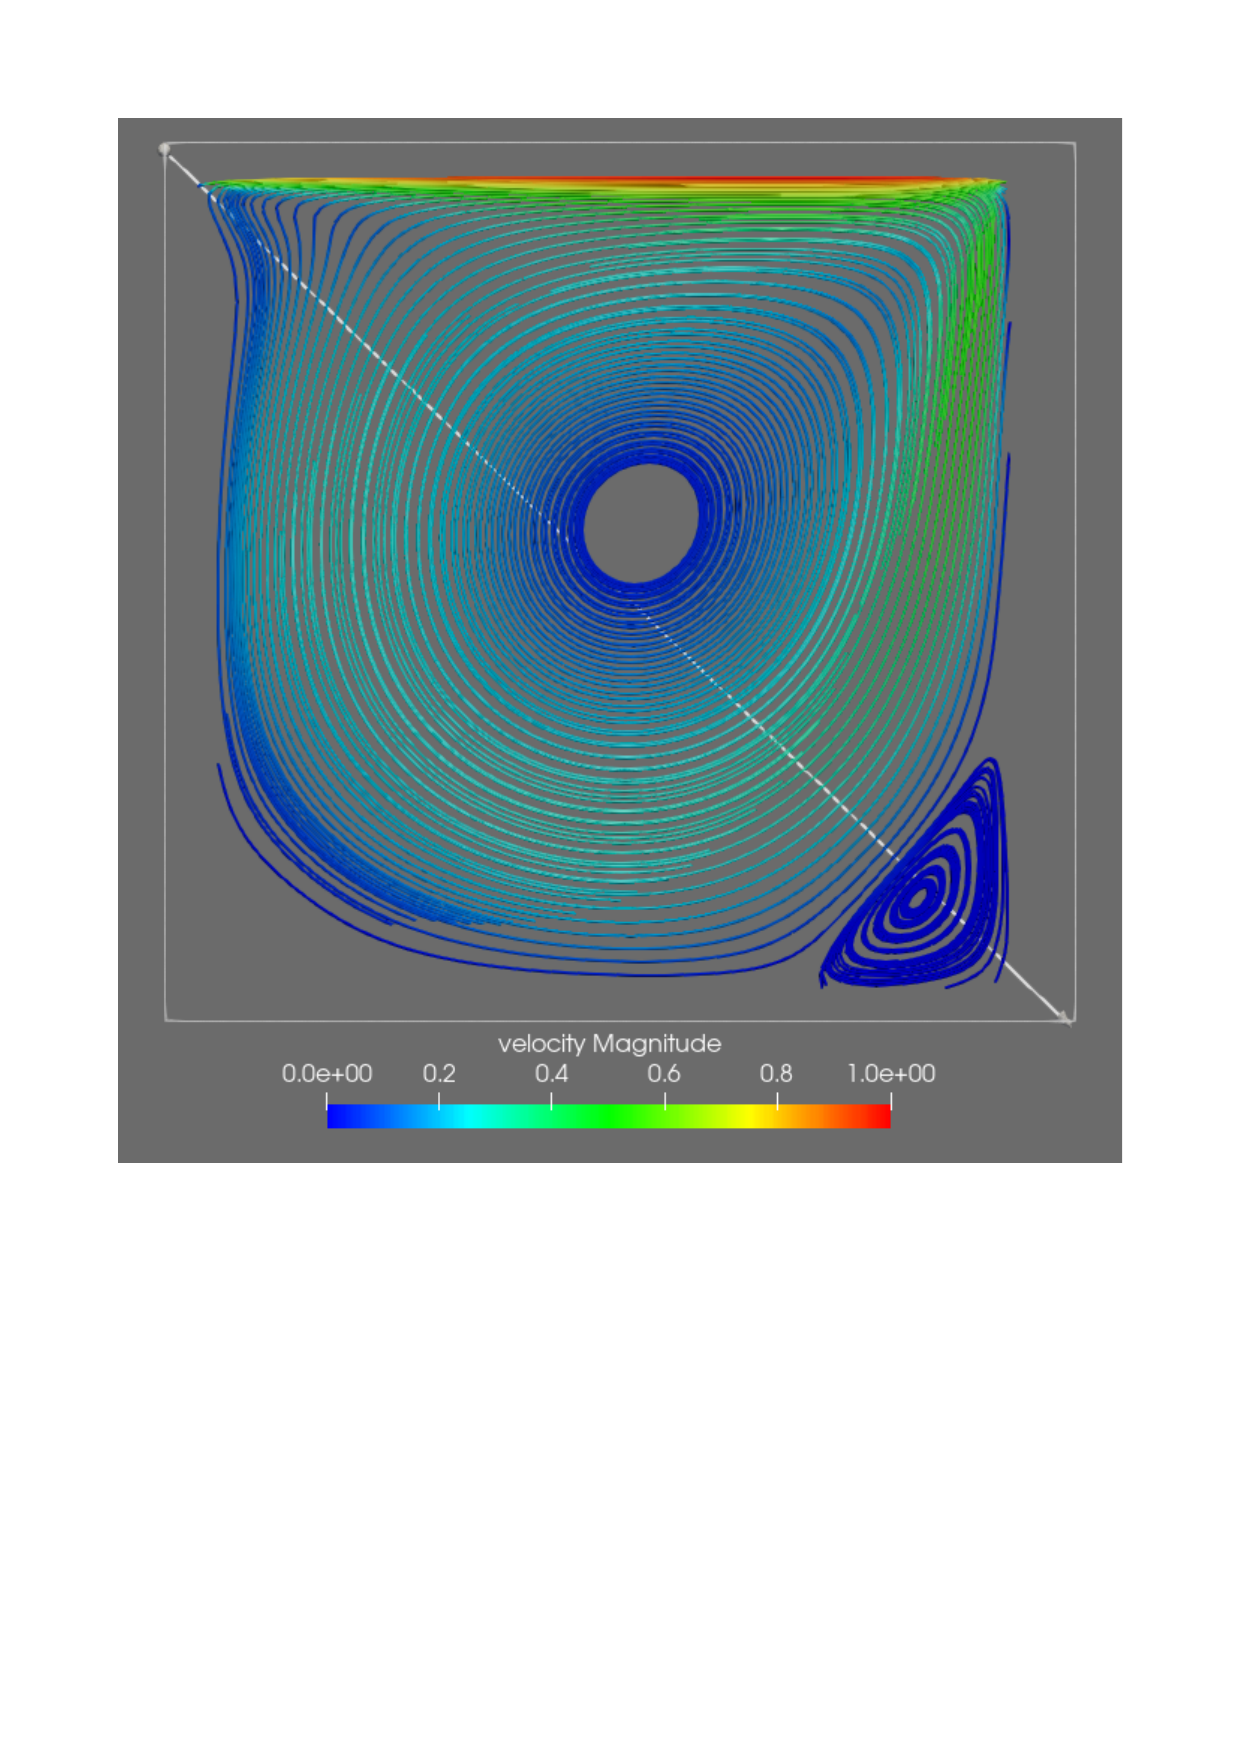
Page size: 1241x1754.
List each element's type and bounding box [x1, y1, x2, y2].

picture [118, 118, 1123, 1163]
